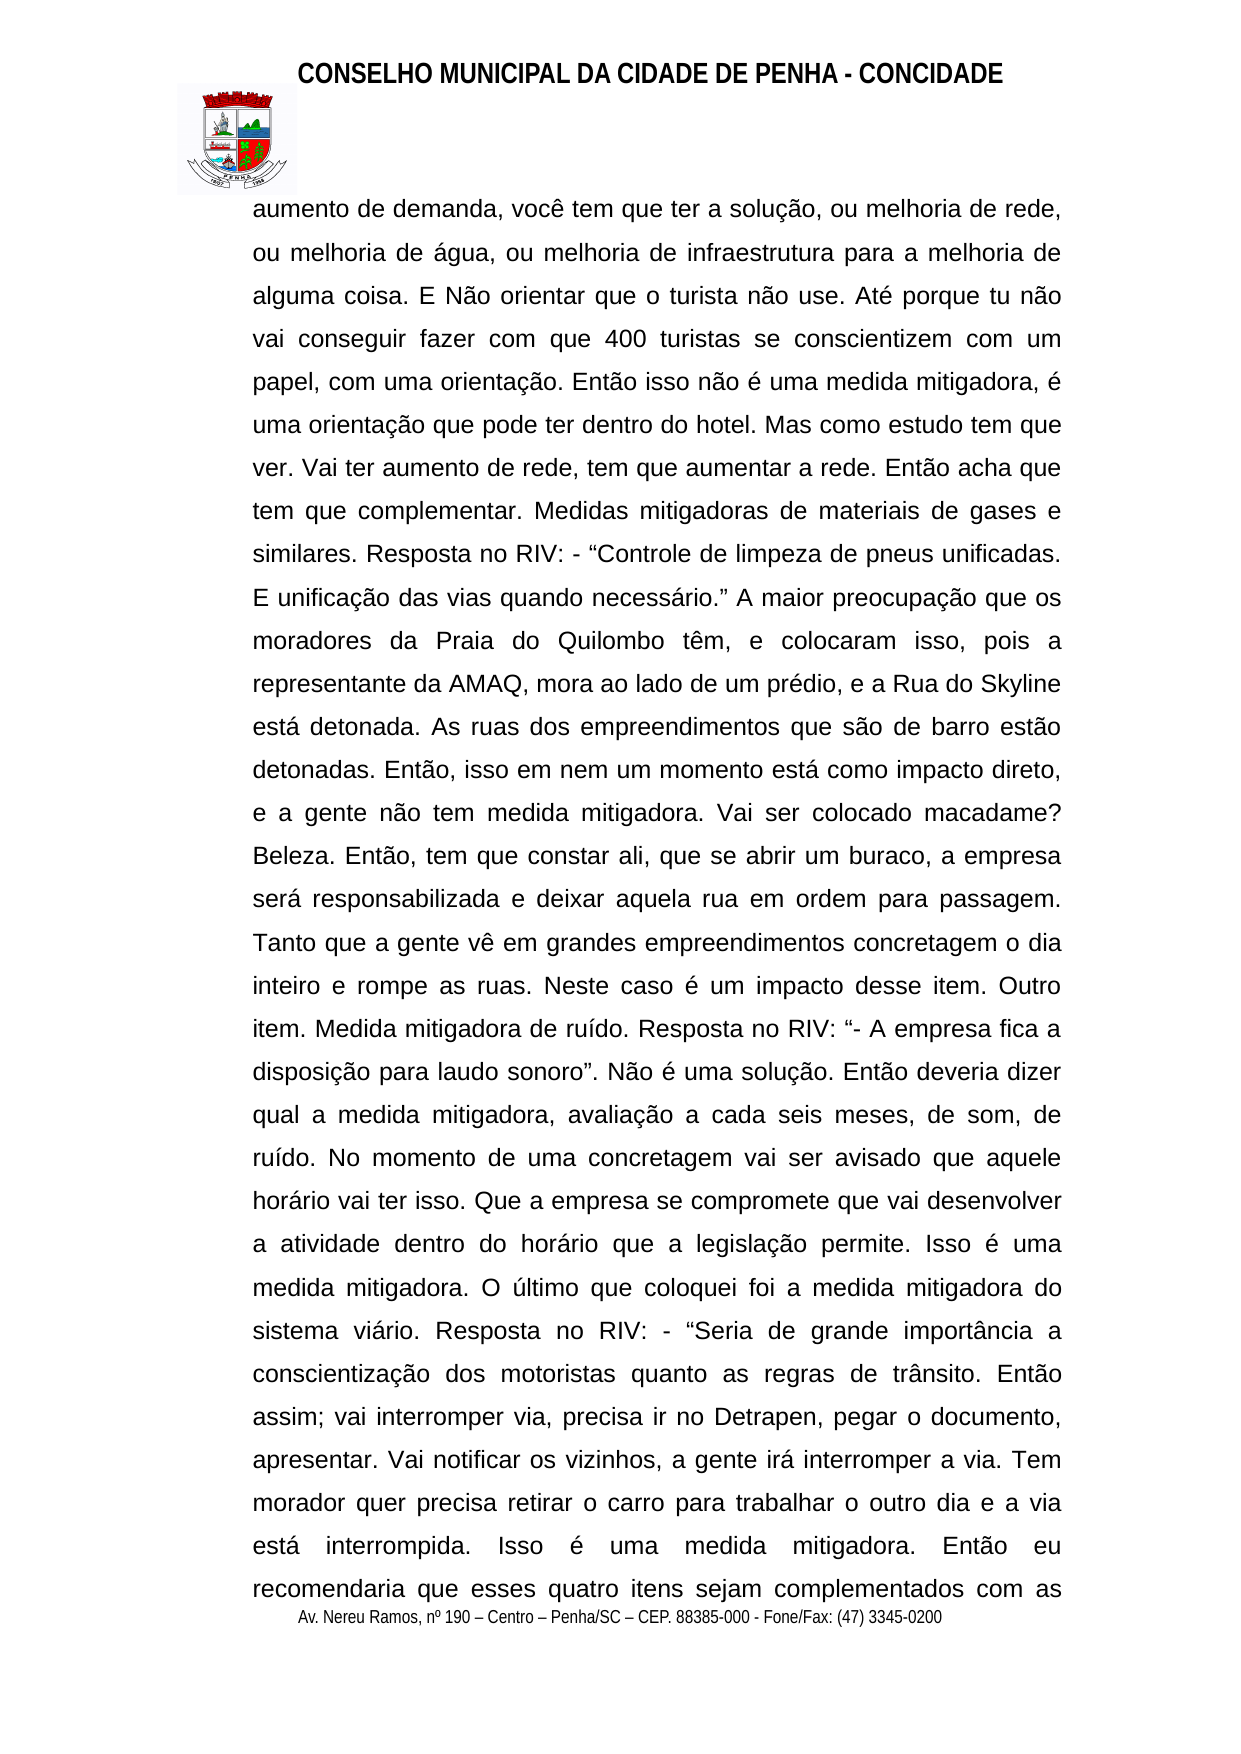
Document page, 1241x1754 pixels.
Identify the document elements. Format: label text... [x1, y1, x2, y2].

list aumento de demanda, você tem que ter a solução, ou melhoria de rede, ou melhoria de água, ou melhoria de infraestrutura para a melhoria de alguma coisa. E Não orientar que o turista não use. Até porque tu não vai conseguir fazer com que 400 turistas se conscientizem com um papel, com uma orientação. Então isso não é uma medida mitigadora, é uma orientação que pode ter dentro do hotel. Mas como estudo tem que ver. Vai ter aumento de rede, tem que aumentar a rede. Então acha que tem que complementar. Medidas mitigadoras de materiais de gases e similares. Resposta no RIV: - “Controle de limpeza de pneus unificadas. E unificação das vias quando necessário.” A maior preocupação que os moradores da Praia do Quilombo têm, e colocaram isso, pois a representante da AMAQ, mora ao lado de um prédio, e a Rua do Skyline está detonada. As ruas dos empreendimentos que são de barro estão detonadas. Então, isso em nem um momento está como impacto direto, e a gente não tem medida mitigadora. Vai ser colocado macadame? Beleza. Então, tem que constar ali, que se abrir um buraco, a empresa será responsabilizada e deixar aquela rua em ordem para passagem. Tanto que a gente vê em grandes empreendimentos concretagem o dia inteiro e rompe as ruas. Neste caso é um impacto desse item. Outro item. Medida mitigadora de ruído. Resposta no RIV: “- A empresa fica a disposição para laudo sonoro”. Não é uma solução. Então deveria dizer qual a medida mitigadora, avaliação a cada seis meses, de som, de ruído. No momento de uma concretagem vai ser avisado que aquele horário vai ter isso. Que a empresa se compromete que vai desenvolver a atividade dentro do horário que a legislação permite. Isso é uma medida mitigadora. O último que coloquei foi a medida mitigadora do sistema viário. Resposta no RIV: - “Seria de grande importância a conscientização dos motoristas quanto as regras de trânsito. Então assim; vai interromper via, precisa ir no Detrapen, pegar o documento, apresentar. Vai notificar os vizinhos, a gente irá interromper a via. Tem morador quer precisa retirar o carro para trabalhar o outro dia e a via está interrompida. Isso é uma medida mitigadora. Então eu recomendaria que esses quatro itens sejam complementados com as [252, 194, 1063, 1603]
